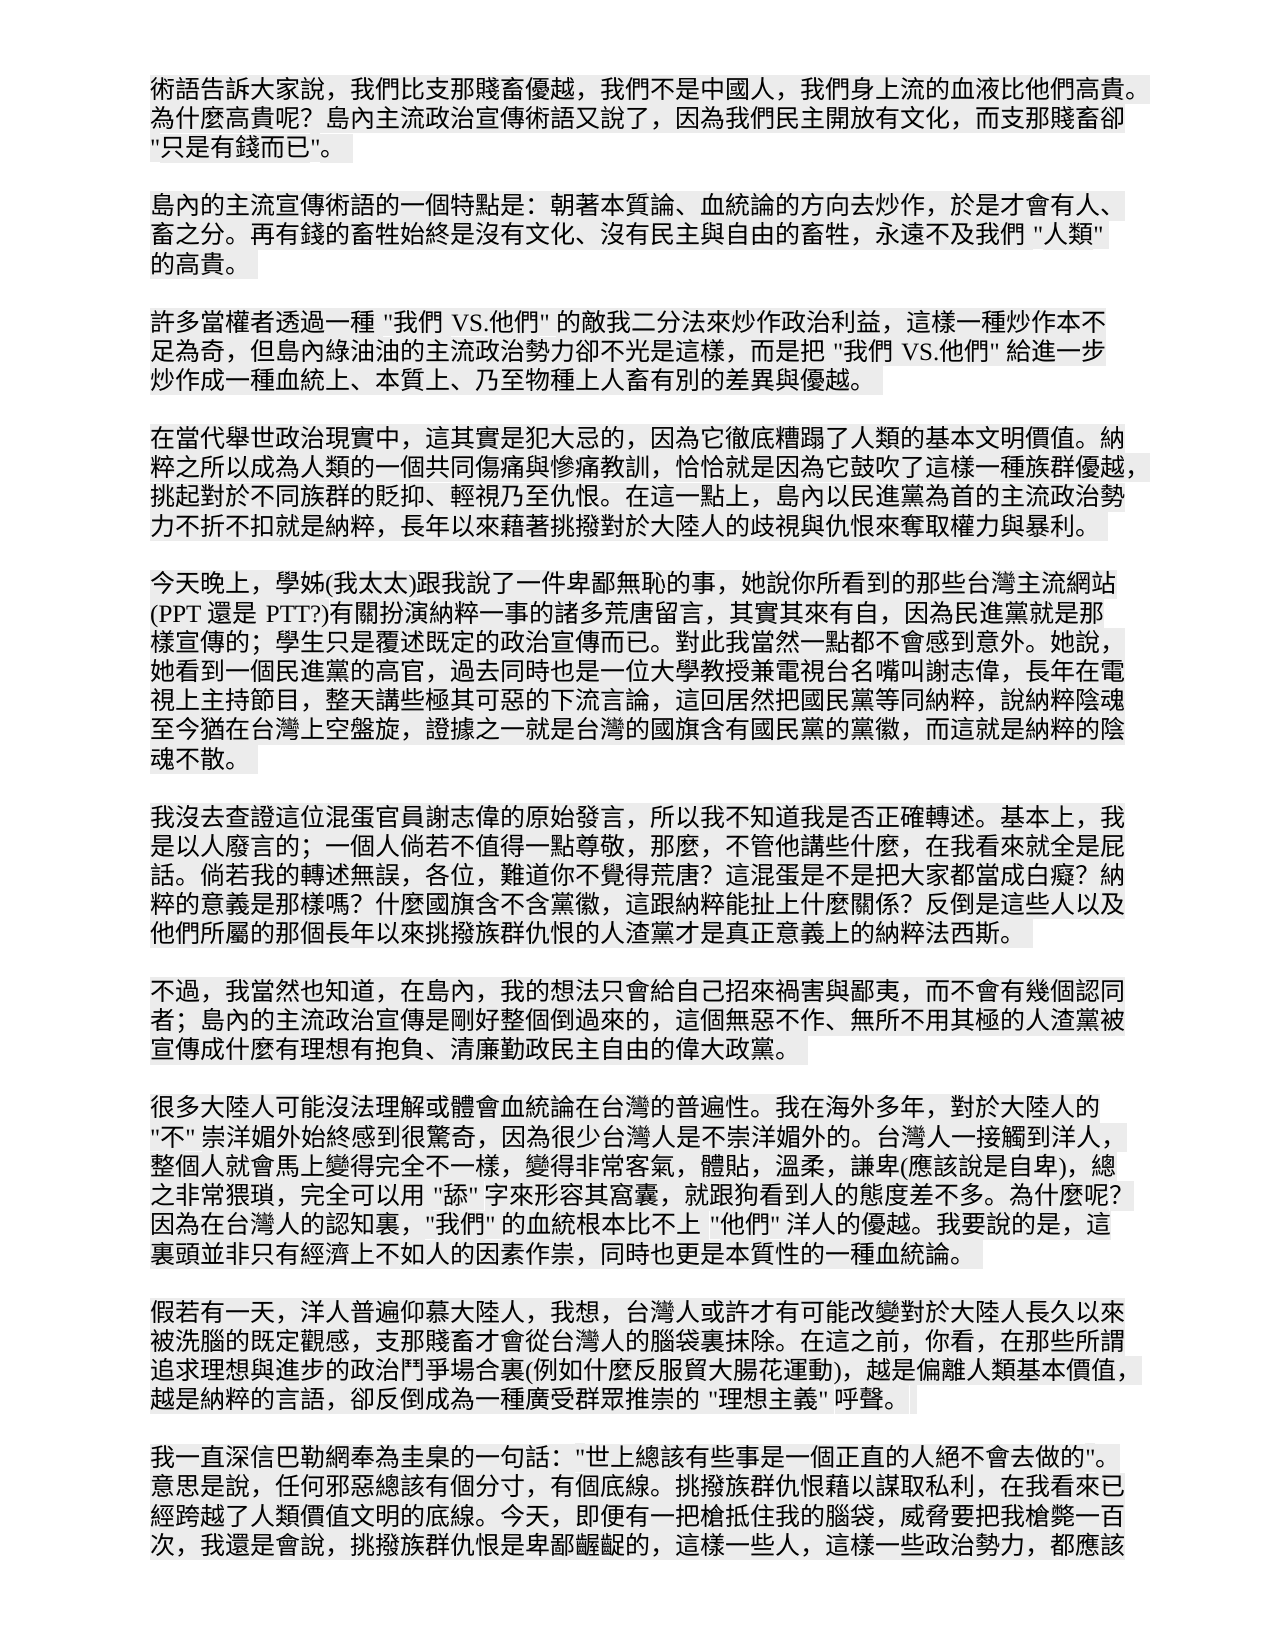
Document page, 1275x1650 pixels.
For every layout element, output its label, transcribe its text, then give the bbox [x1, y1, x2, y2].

text 唐玉， 我也許能看見現象，但我看不清現象為何發生，知其然，但不知其所以然。 不過，在我的 "預感" 裏，哪天即便大陸的經濟情況遠遠超過台灣，許多台灣人恐怕還是會繼續罵支那賤畜罵個不停，打從心底看不起大陸人。為什麼呢？因為島內主流政治宣傳術語告訴大家說，我們比支那賤畜優越，我們不是中國人，我們身上流的血液比他們高貴。為什麼高貴呢？島內主流政治宣傳術語又說了，因為我們民主開放有文化，而支那賤畜卻 "只是有錢而已"。 島內的主流宣傳術語的一個特點是：朝著本質論、血統論的方向去炒作，於是才會有人、畜之分。再有錢的畜牲始終是沒有文化、沒有民主與自由的畜牲，永遠不及我們 "人類" 的高貴。 許多當權者透過一種 "我們 VS.他們" 的敵我二分法來炒作政治利益，這樣一種炒作本不足為奇，但島內綠油油的主流政治勢力卻不光是這樣，而是把 "我們 VS.他們" 給進一步炒作成一種血統上、本質上、乃至物種上人畜有別的差異與優越。 在當代舉世政治現實中，這其實是犯大忌的，因為它徹底糟蹋了人類的基本文明價值。納粹之所以成為人類的一個共同傷痛與慘痛教訓，恰恰就是因為它鼓吹了這樣一種族群優越，挑起對於不同族群的貶抑、輕視乃至仇恨。在這一點上，島內以民進黨為首的主流政治勢力不折不扣就是納粹，長年以來藉著挑撥對於大陸人的歧視與仇恨來奪取權力與暴利。 今天晚上，學姊(我太太)跟我說了一件卑鄙無恥的事，她說你所看到的那些台灣主流網站(PPT 還是 PTT?)有關扮演納粹一事的諸多荒唐留言，其實其來有自，因為民進黨就是那樣宣傳的；學生只是覆述既定的政治宣傳而已。對此我當然一點都不會感到意外。她說，她看到一個民進黨的高官，過去同時也是一位大學教授兼電視台名嘴叫謝志偉，長年在電視上主持節目，整天講些極其可惡的下流言論，這回居然把國民黨等同納粹，說納粹陰魂至今猶在台灣上空盤旋，證據之一就是台灣的國旗含有國民黨的黨徽，而這就是納粹的陰魂不散。 我沒去查證這位混蛋官員謝志偉的原始發言，所以我不知道我是否正確轉述。基本上，我是以人廢言的；一個人倘若不值得一點尊敬，那麼，不管他講些什麼，在我看來就全是屁話。倘若我的轉述無誤，各位，難道你不覺得荒唐？這混蛋是不是把大家都當成白癡？納粹的意義是那樣嗎？什麼國旗含不含黨徽，這跟納粹能扯上什麼關係？反倒是這些人以及他們所屬的那個長年以來挑撥族群仇恨的人渣黨才是真正意義上的納粹法西斯。 不過，我當然也知道，在島內，我的想法只會給自己招來禍害與鄙夷，而不會有幾個認同者；島內的主流政治宣傳是剛好整個倒過來的，這個無惡不作、無所不用其極的人渣黨被宣傳成什麼有理想有抱負、清廉勤政民主自由的偉大政黨。 很多大陸人可能沒法理解或體會血統論在台灣的普遍性。我在海外多年，對於大陸人的 "不" 崇洋媚外始終感到很驚奇，因為很少台灣人是不崇洋媚外的。台灣人一接觸到洋人，整個人就會馬上變得完全不一樣，變得非常客氣，體貼，溫柔，謙卑(應該說是自卑)，總之非常猥瑣，完全可以用 "舔" 字來形容其窩囊，就跟狗看到人的態度差不多。為什麼呢？因為在台灣人的認知裏，"我們" 的血統根本比不上 "他們" 洋人的優越。我要說的是，這裏頭並非只有經濟上不如人的因素作祟，同時也更是本質性的一種血統論。 假若有一天，洋人普遍仰慕大陸人，我想，台灣人或許才有可能改變對於大陸人長久以來被洗腦的既定觀感，支那賤畜才會從台灣人的腦袋裏抹除。在這之前，你看，在那些所謂追求理想與進步的政治鬥爭場合裏(例如什麼反服貿大腸花運動)，越是偏離人類基本價值，越是納粹的言語，卻反倒成為一種廣受群眾推崇的 "理想主義" 呼聲。 我一直深信巴勒網奉為圭臬的一句話："世上總該有些事是一個正直的人絕不會去做的"。意思是說，任何邪惡總該有個分寸，有個底線。挑撥族群仇恨藉以謀取私利，在我看來已經跨越了人類價值文明的底線。今天，即便有一把槍抵住我的腦袋，威脅要把我槍斃一百次，我還是會說，挑撥族群仇恨是卑鄙齷齪的，這樣一些人，這樣一些政治勢力，都應該受到人們的反對並繩之以法。 巴勒網反美，反以色列，但我們不會卑劣到把美國人或猶太人給妖魔化成為一種邪惡族群。政治有罪，但人與生命卻始終是無辜的，人性不應該成為一種政治利益的祭品。政治上所能犯下的罪，莫過於此。 不管我從事過多少政治，我從來都不是一個政治人，說不出幾句適當貼切的政治話語；平常生活裏，任誰要找我談政治我都怕，退避三舍，逃之夭夭，那畢竟不是我的本性；我沒法談政治，而只能我手寫我心，從做為一個 "人" 的內心深處去講話。但我知道這更難了，我畢竟不是作家，更不是詩人，粗糙言語大約也只能說這樣。至於那些說不出來的，只能請你看花，看雲，看小動物，聽歌，看海，感受夜裏窗外的一點微風。 https://www.youtube.com/watch?v=iiFjyYDZFxM 我已經從台南搬來高雄，今天去高雄電影圖書館看侯孝賢的 "尼羅河女兒"，很感動；睽違30年，於今重看，感動更深。"悠悠尼羅河，輕輕地召喚，我歲月塵埋的記憶，是千年不醒的睡蓮。" 電影講的也許是愛情，但我看待世上萬事萬物其實也不過就是一個個愛情故事，我們所能訴說的一切不滿與憤怒，盼望與想念，全都在那裏面。 [150, 75, 1125, 1560]
